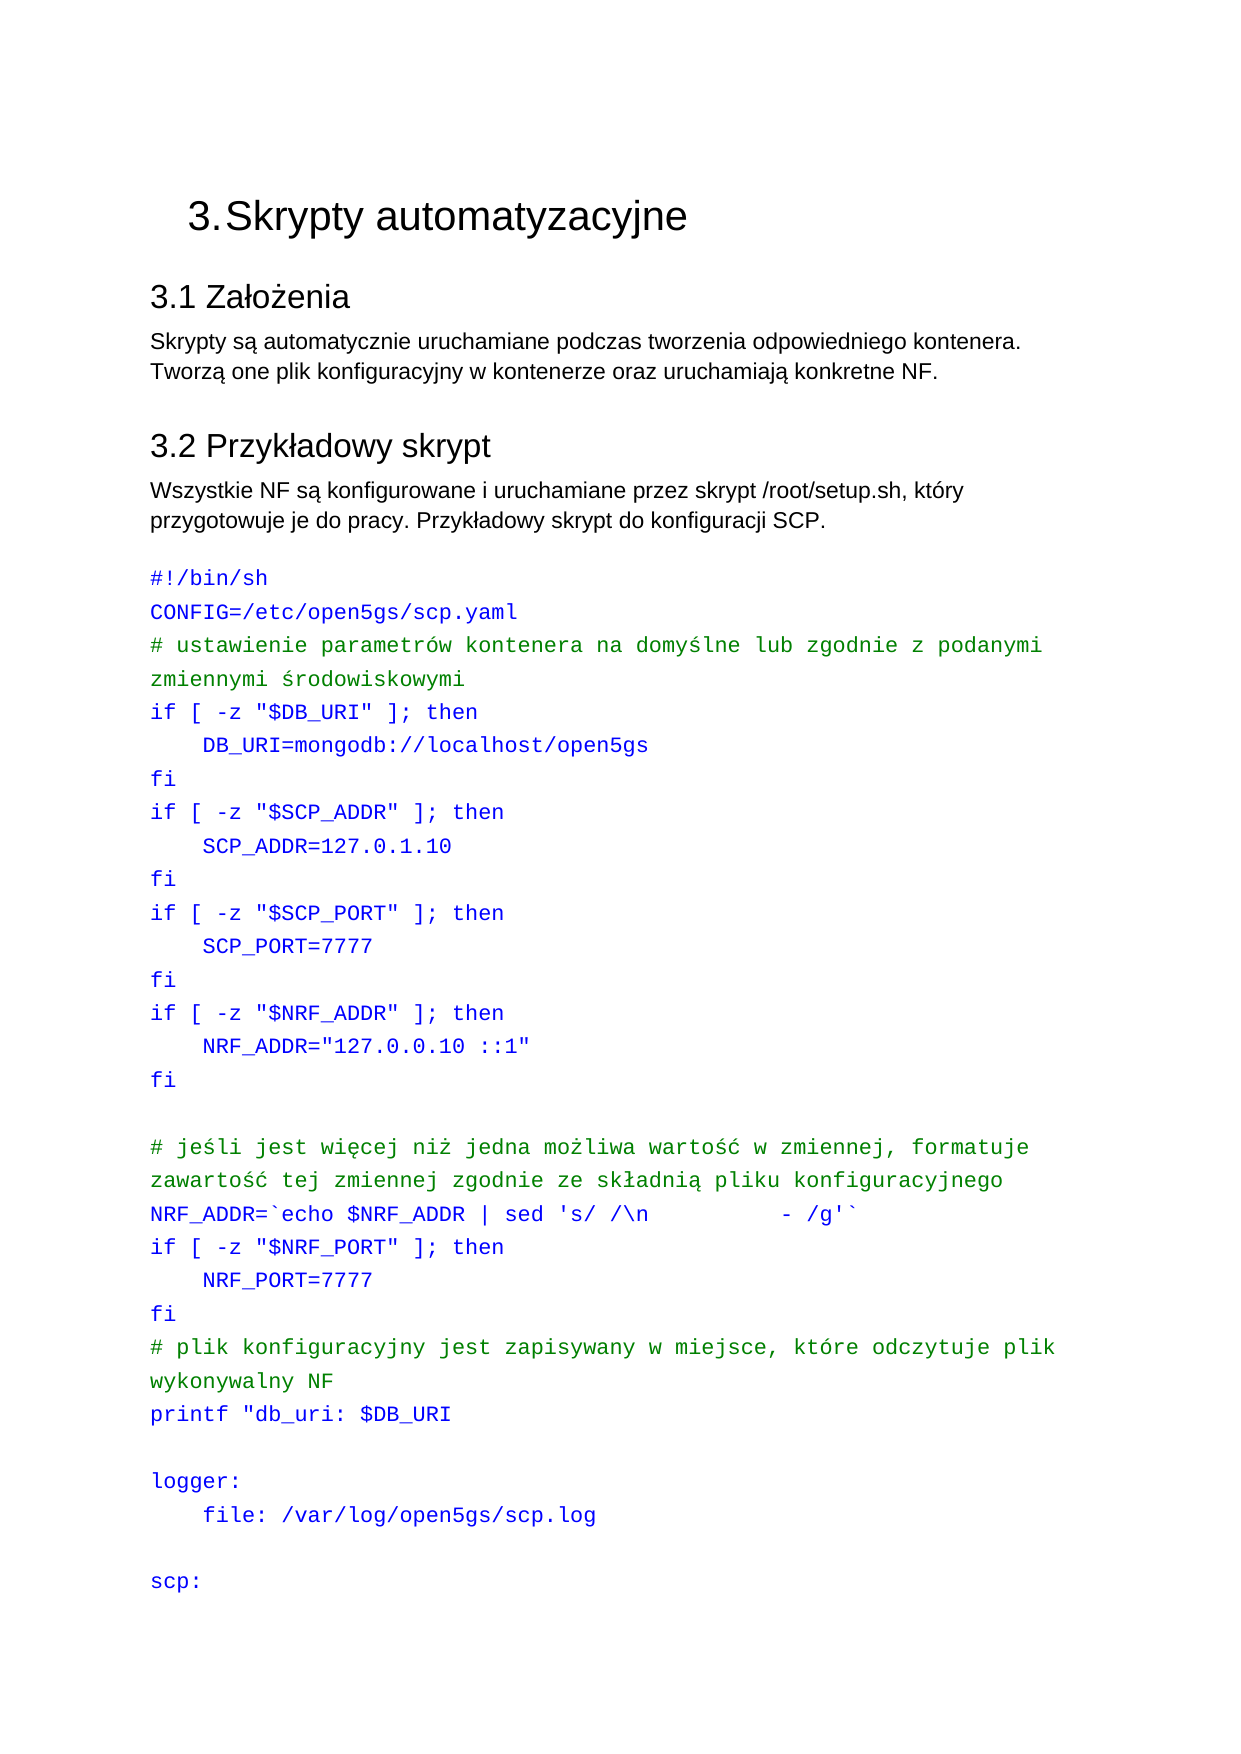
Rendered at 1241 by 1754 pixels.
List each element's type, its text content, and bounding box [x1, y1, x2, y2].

text SCP_ADDR=127.0.1.10 [150, 835, 1090, 860]
text logger: [150, 1470, 1090, 1495]
text fi [150, 768, 1090, 793]
text Skrypty są automatycznie uruchamiane podczas tworzenia odpowiedniego kontenera. Tworzą one plik konfiguracyjny w kontenerze oraz uruchamiają konkretne NF. [150, 328, 1090, 384]
subtitle 3.1 Założenia [150, 277, 1090, 316]
text Wszystkie NF są konfigurowane i uruchamiane przez skrypt /root/setup.sh, który przygotowuje je do pracy. Przykładowy skrypt do konfiguracji SCP. [150, 477, 1090, 533]
text if [ -z "$SCP_PORT" ]; then [150, 902, 1090, 927]
text fi [150, 868, 1090, 893]
text fi # plik konfiguracyjny jest zapisywany w miejsce, które odczytuje plik wykonywalny NF [150, 1303, 1090, 1395]
text file: /var/log/open5gs/scp.log [150, 1504, 1090, 1528]
subtitle Skrypty automatyzacyjne [187, 192, 1090, 239]
text # jeśli jest więcej niż jedna możliwa wartość w zmiennej, formatuje zawartość tej zmiennej zgodnie ze składnią pliku konfiguracyjnego [150, 1136, 1090, 1194]
text NRF_PORT=7777 [150, 1270, 1090, 1294]
text printf "db_uri: $DB_URI [150, 1403, 1090, 1428]
text #!/bin/sh [150, 567, 1090, 592]
text if [ -z "$DB_URI" ]; then [150, 701, 1090, 726]
text if [ -z "$NRF_PORT" ]; then [150, 1236, 1090, 1261]
text DB_URI=mongodb://localhost/open5gs [150, 735, 1090, 759]
text NRF_ADDR=`echo $NRF_ADDR | sed 's/ /\n - /g'` [150, 1203, 1090, 1228]
text if [ -z "$SCP_ADDR" ]; then [150, 802, 1090, 826]
text if [ -z "$NRF_ADDR" ]; then [150, 1002, 1090, 1027]
text SCP_PORT=7777 [150, 935, 1090, 960]
subtitle 3.2 Przykładowy skrypt [150, 426, 1090, 464]
text NRF_ADDR="127.0.0.10 ::1" [150, 1036, 1090, 1060]
text scp: [150, 1571, 1090, 1595]
text fi [150, 1069, 1090, 1094]
text # ustawienie parametrów kontenera na domyślne lub zgodnie z podanymi zmiennymi środowiskowymi [150, 634, 1090, 693]
text CONFIG=/etc/open5gs/scp.yaml [150, 601, 1090, 626]
text fi [150, 969, 1090, 993]
